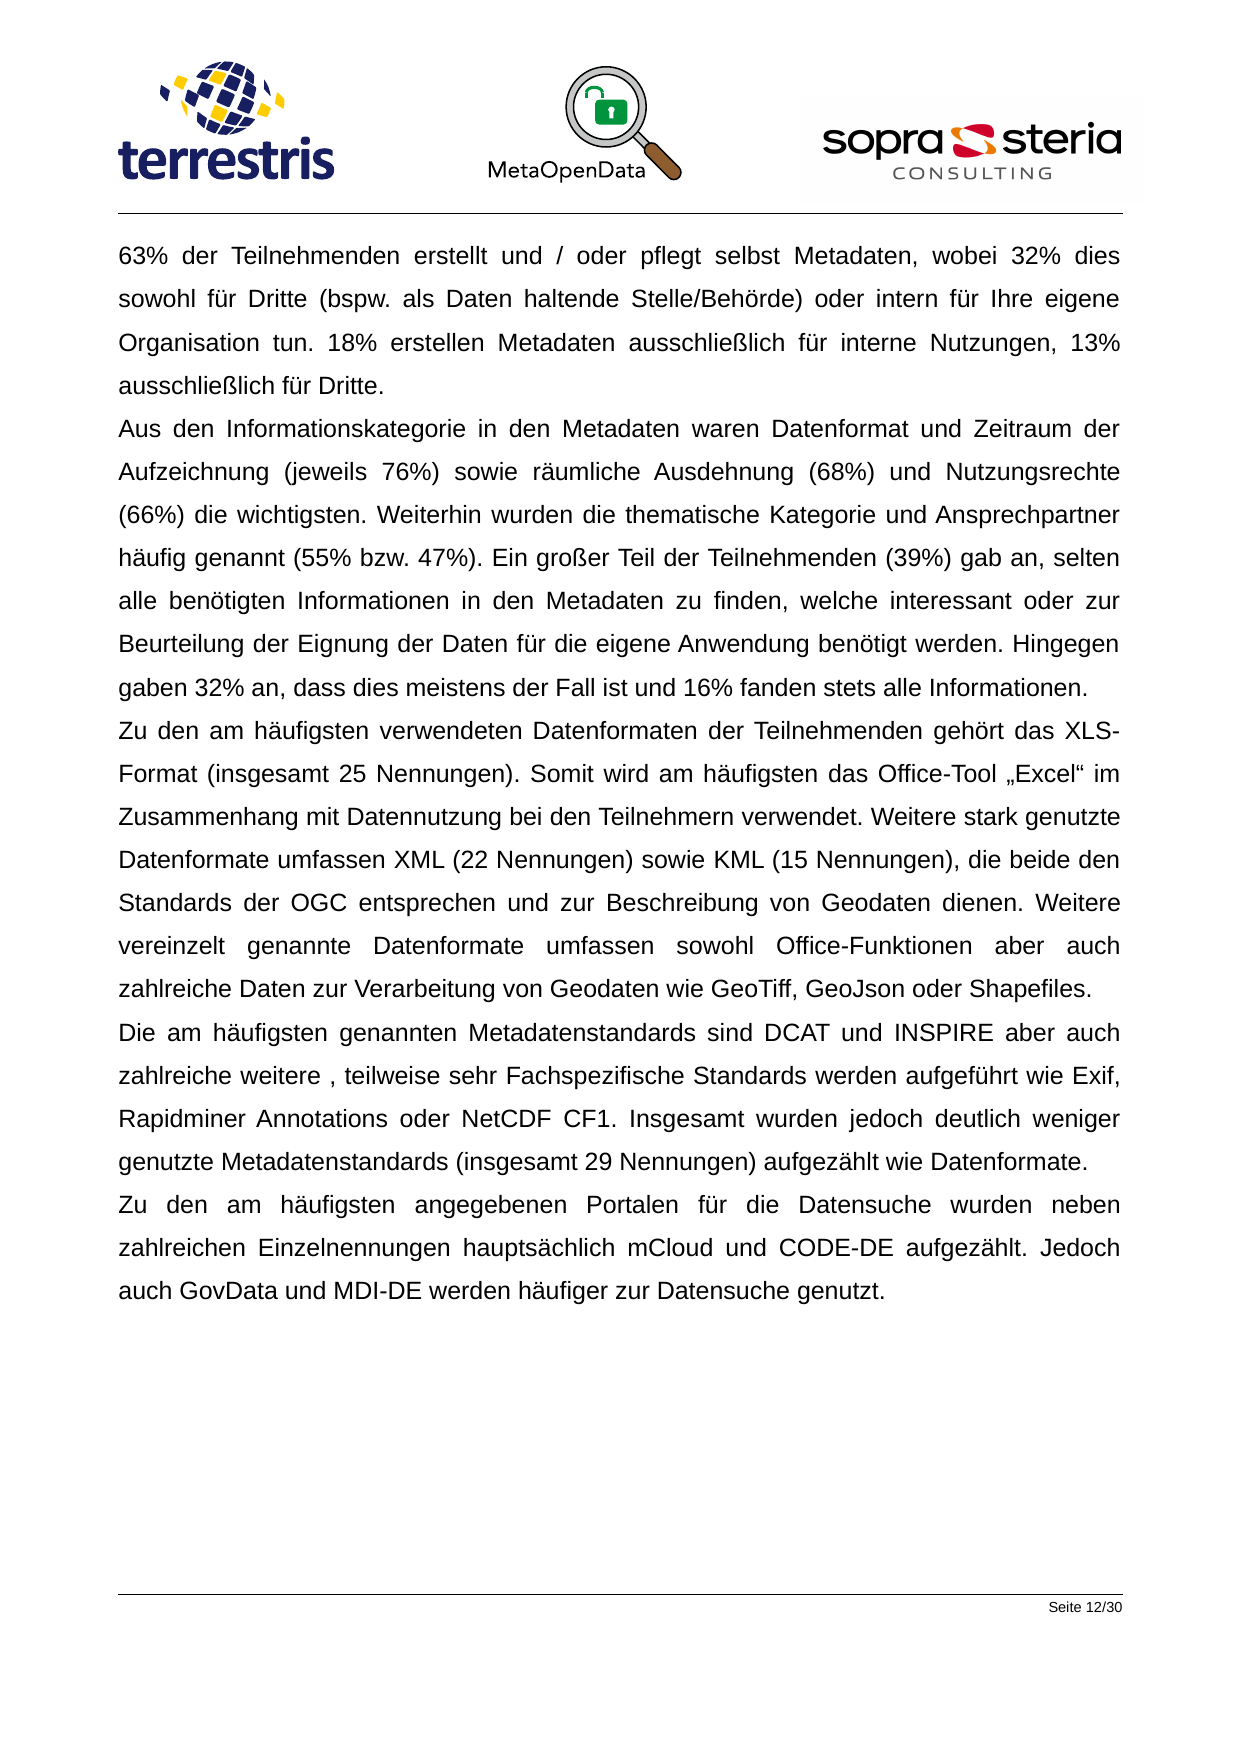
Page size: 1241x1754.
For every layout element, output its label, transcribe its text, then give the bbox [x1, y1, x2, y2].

text 63% der Teilnehmenden erstellt und / oder pflegt selbst Metadaten, wobei 32% dies sowohl für Dritte (bspw. als Daten haltende Stelle/Behörde) oder intern für Ihre eigene Organisation tun. 18% erstellen Metadaten ausschließlich für interne Nutzungen, 13% ausschließlich für Dritte. [118, 241, 1122, 399]
text Aus den Informationskategorie in den Metadaten waren Datenformat und Zeitraum der Aufzeichnung (jeweils 76%) sowie räumliche Ausdehnung (68%) und Nutzungsrechte (66%) die wichtigsten. Weiterhin wurden die thematische Kategorie und Ansprechpartner häufig genannt (55% bzw. 47%). Ein großer Teil der Teilnehmenden (39%) gab an, selten alle benötigten Informationen in den Metadaten zu finden, welche interessant oder zur Beurteilung der Eignung der Daten für die eigene Anwendung benötigt werden. Hingegen gaben 32% an, dass dies meistens der Fall ist und 16% fanden stets alle Informationen. [118, 414, 1122, 701]
text Zu den am häufigsten angegebenen Portalen für die Datensuche wurden neben zahlreichen Einzelnennungen hauptsächlich mCloud und CODE-DE aufgezählt. Jedoch auch GovData und MDI-DE werden häufiger zur Datensuche genutzt. [118, 1190, 1122, 1305]
text Die am häufigsten genannten Metadatenstandards sind DCAT und INSPIRE aber auch zahlreiche weitere , teilweise sehr Fachspezifische Standards werden aufgeführt wie Exif, Rapidminer Annotations oder NetCDF CF1. Insgesamt wurden jedoch deutlich weniger genutzte Metadatenstandards (insgesamt 29 Nennungen) aufgezählt wie Datenformate. [118, 1018, 1122, 1176]
picture [800, 98, 1144, 203]
text Zu den am häufigsten verwendeten Datenformaten der Teilnehmenden gehört das XLS-Format (insgesamt 25 Nennungen). Somit wird am häufigsten das Office-Tool „Excel“ im Zusammenhang mit Datennutzung bei den Teilnehmern verwendet. Weitere stark genutzte Datenformate umfassen XML (22 Nennungen) sowie KML (15 Nennungen), die beide den Standards der OGC entsprechen und zur Beschreibung von Geodaten dienen. Weitere vereinzelt genannte Datenformate umfassen sowohl Office-Funktionen aber auch zahlreiche Daten zur Verarbeitung von Geodaten wie GeoTiff, GeoJson oder Shapefiles. [118, 716, 1122, 1003]
